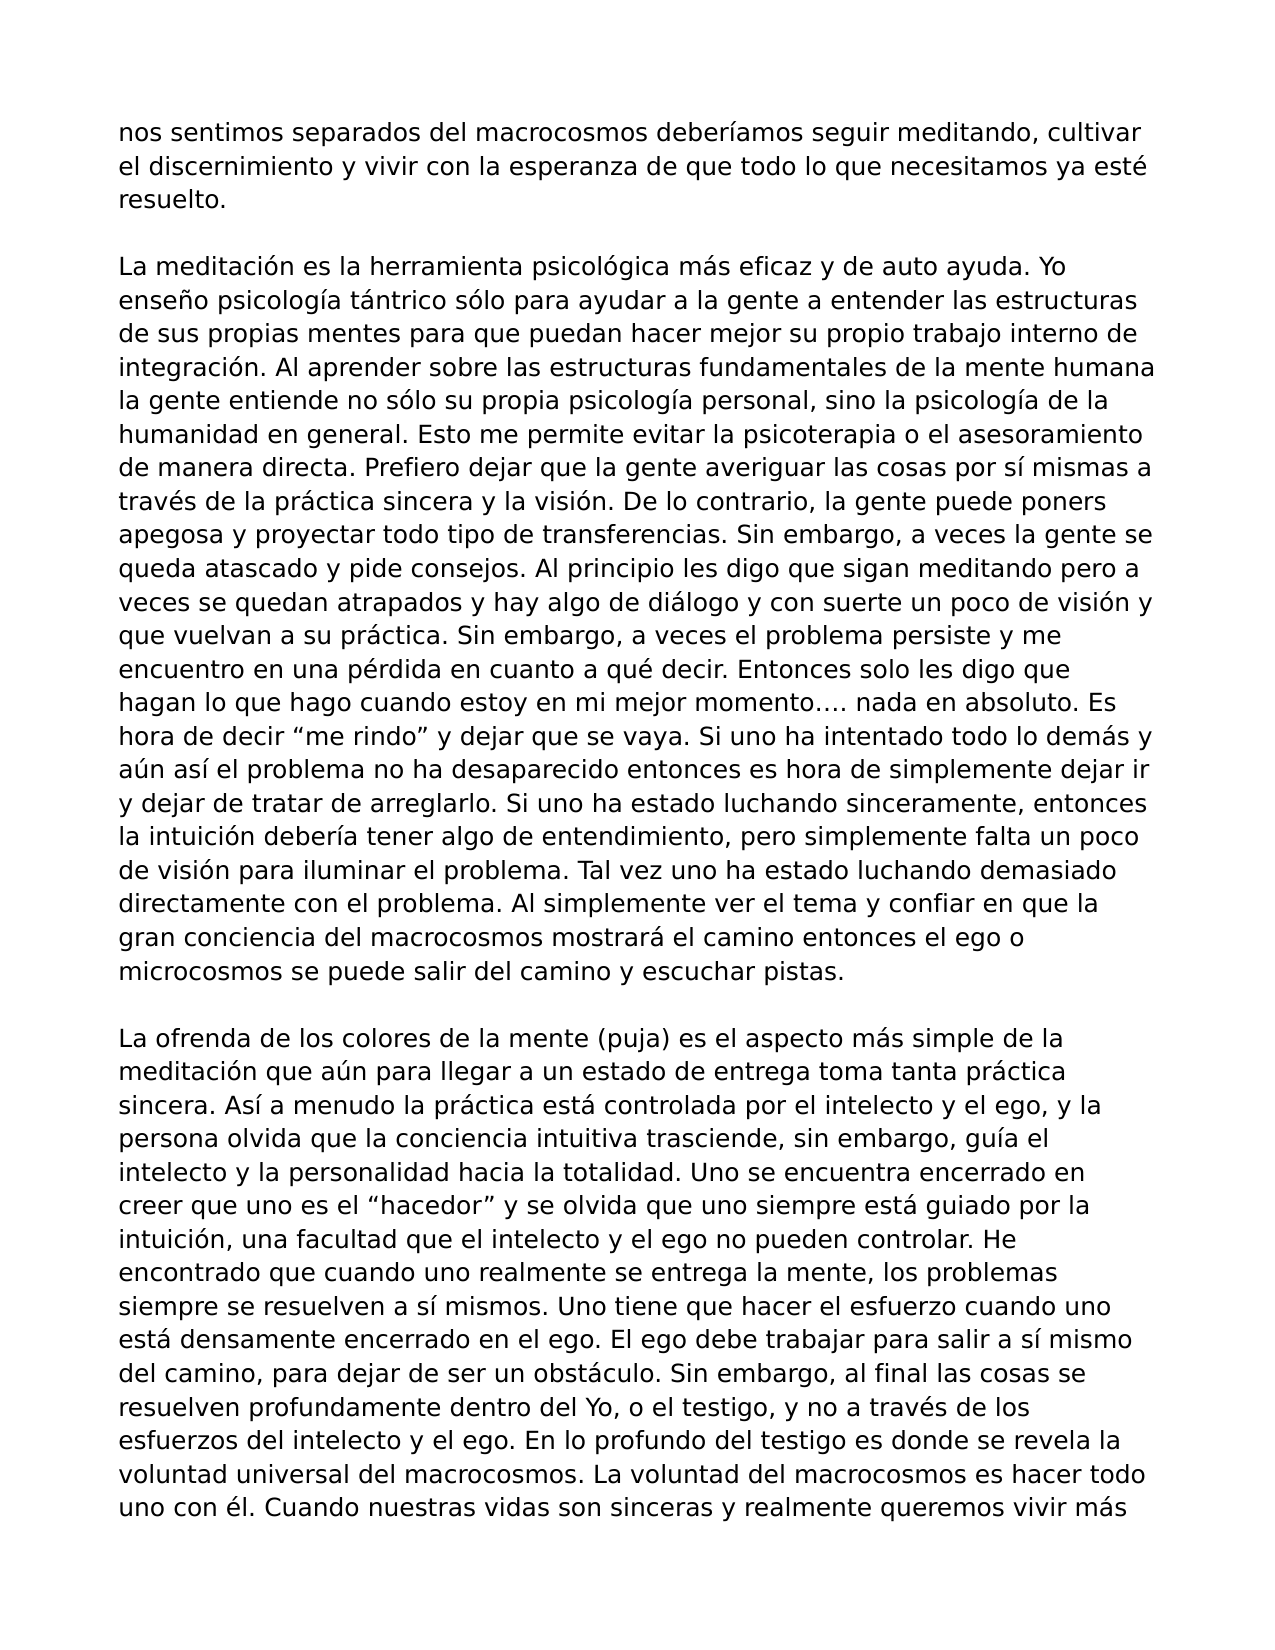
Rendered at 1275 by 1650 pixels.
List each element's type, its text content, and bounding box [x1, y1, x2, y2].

text nos sentimos separados del macrocosmos deberíamos seguir meditando, cultivar el discernimiento y vivir con la esperanza de que todo lo que necesitamos ya esté resuelto. La meditación es la herramienta psicológica más eficaz y de auto ayuda. Yo enseño psicología tántrico sólo para ayudar a la gente a entender las estructuras de sus propias mentes para que puedan hacer mejor su propio trabajo interno de integración. Al aprender sobre las estructuras fundamentales de la mente humana la gente entiende no sólo su propia psicología personal, sino la psicología de la humanidad en general. Esto me permite evitar la psicoterapia o el asesoramiento de manera directa. Prefiero dejar que la gente averiguar las cosas por sí mismas a través de la práctica sincera y la visión. De lo contrario, la gente puede poners apegosa y proyectar todo tipo de transferencias. Sin embargo, a veces la gente se queda atascado y pide consejos. Al principio les digo que sigan meditando pero a veces se quedan atrapados y hay algo de diálogo y con suerte un poco de visión y que vuelvan a su práctica. Sin embargo, a veces el problema persiste y me encuentro en una pérdida en cuanto a qué decir. Entonces solo les digo que hagan lo que hago cuando estoy en mi mejor momento…. nada en absoluto. Es hora de decir “me rindo” y dejar que se vaya. Si uno ha intentado todo lo demás y aún así el problema no ha desaparecido entonces es hora de simplemente dejar ir y dejar de tratar de arreglarlo. Si uno ha estado luchando sinceramente, entonces la intuición debería tener algo de entendimiento, pero simplemente falta un poco de visión para iluminar el problema. Tal vez uno ha estado luchando demasiado directamente con el problema. Al simplemente ver el tema y confiar en que la gran conciencia del macrocosmos mostrará el camino entonces el ego o microcosmos se puede salir del camino y escuchar pistas. La ofrenda de los colores de la mente (puja) es el aspecto más simple de la meditación que aún para llegar a un estado de entrega toma tanta práctica sincera. Así a menudo la práctica está controlada por el intelecto y el ego, y la persona olvida que la conciencia intuitiva trasciende, sin embargo, guía el intelecto y la personalidad hacia la totalidad. Uno se encuentra encerrado en creer que uno es el “hacedor” y se olvida que uno siempre está guiado por la intuición, una facultad que el intelecto y el ego no pueden controlar. He encontrado que cuando uno realmente se entrega la mente, los problemas siempre se resuelven a sí mismos. Uno tiene que hacer el esfuerzo cuando uno está densamente encerrado en el ego. El ego debe trabajar para salir a sí mismo del camino, para dejar de ser un obstáculo. Sin embargo, al final las cosas se resuelven profundamente dentro del Yo, o el testigo, y no a través de los esfuerzos del intelecto y el ego. En lo profundo del testigo es donde se revela la voluntad universal del macrocosmos. La voluntad del macrocosmos es hacer todo uno con él. Cuando nuestras vidas son sinceras y realmente queremos vivir más [118, 118, 1157, 1522]
